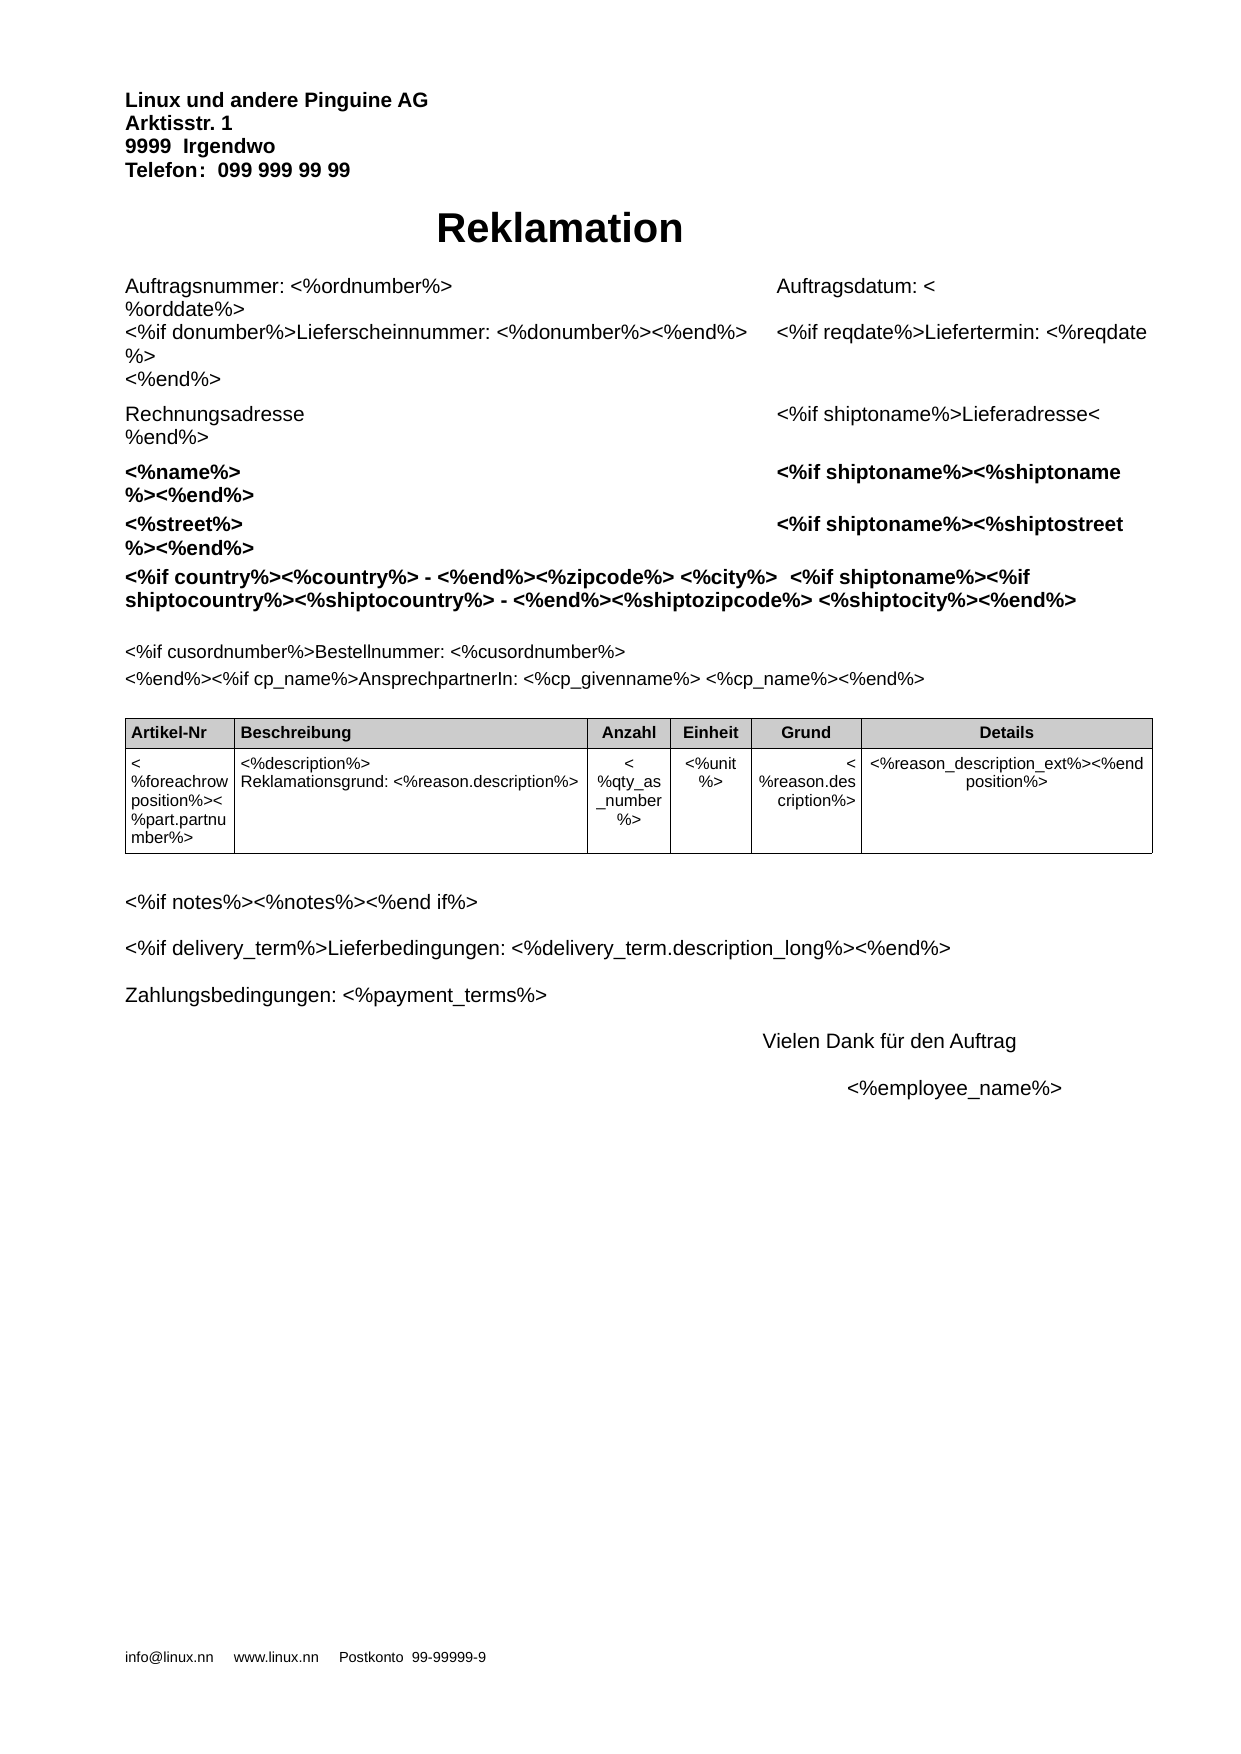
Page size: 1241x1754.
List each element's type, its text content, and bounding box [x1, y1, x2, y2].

text Zahlungsbedingungen: <%payment_terms%> [125, 983, 1152, 1007]
text <%if notes%><%notes%><%end if%> [125, 890, 1152, 914]
text <%if delivery_term%>Lieferbedingungen: <%delivery_term.description_long%><%end%> [125, 937, 1152, 960]
table_header Grund [752, 719, 861, 748]
table_cell <%reason.description%> [752, 749, 861, 853]
text <%employee_name%> [125, 1076, 1152, 1099]
table_header Anzahl [588, 719, 670, 748]
table_header Einheit [671, 719, 751, 748]
text Linux und andere Pinguine AG [125, 88, 1152, 112]
table_header Details [862, 719, 1152, 748]
text <%if country%><%country%> - <%end%><%zipcode%> <%city%> <%if shiptoname%><%if shiptocountry%><%shiptocountry%> - <%end%><%shiptozipcode%> <%shiptocity%><%end%> [125, 565, 1152, 635]
table_cell <%description%> Reklamationsgrund: <%reason.description%> [235, 749, 587, 853]
text <%street%> <%if shiptoname%><%shiptostreet%><%end%> [125, 513, 1152, 559]
text Rechnungsadresse <%if shiptoname%>Lieferadresse<%end%> [125, 402, 1152, 449]
text Auftragsnummer: <%ordnumber%> Auftragsdatum: <%orddate%> <%if donumber%>Lieferscheinnummer: <%donumber%><%end%> <%if reqdate%>Liefertermin: <%reqdate%> <%end%> [125, 274, 1152, 391]
table_cell <%qty_as_number%> [588, 749, 670, 853]
text <%end%><%if cp_name%>AnsprechpartnerIn: <%cp_givenname%> <%cp_name%><%end%> [125, 668, 1152, 689]
table_cell <%unit%> [671, 749, 751, 853]
text <%name%> <%if shiptoname%><%shiptoname%><%end%> [125, 461, 1152, 507]
text 9999 Irgendwo Telefon : 099 999 99 99 [125, 135, 1152, 181]
text Reklamation [125, 205, 1152, 251]
text Vielen Dank für den Auftrag [125, 1030, 1152, 1053]
table_cell <%reason_description_ext%><%end position%> [862, 749, 1152, 853]
text Arktisstr. 1 [125, 112, 1152, 135]
table_cell <%foreachrow position%><%part.partnumber%> [126, 749, 234, 853]
table_header Artikel-Nr [126, 719, 234, 748]
text <%if cusordnumber%>Bestellnummer: <%cusordnumber%> [125, 641, 1152, 662]
table_header Beschreibung [235, 719, 587, 748]
